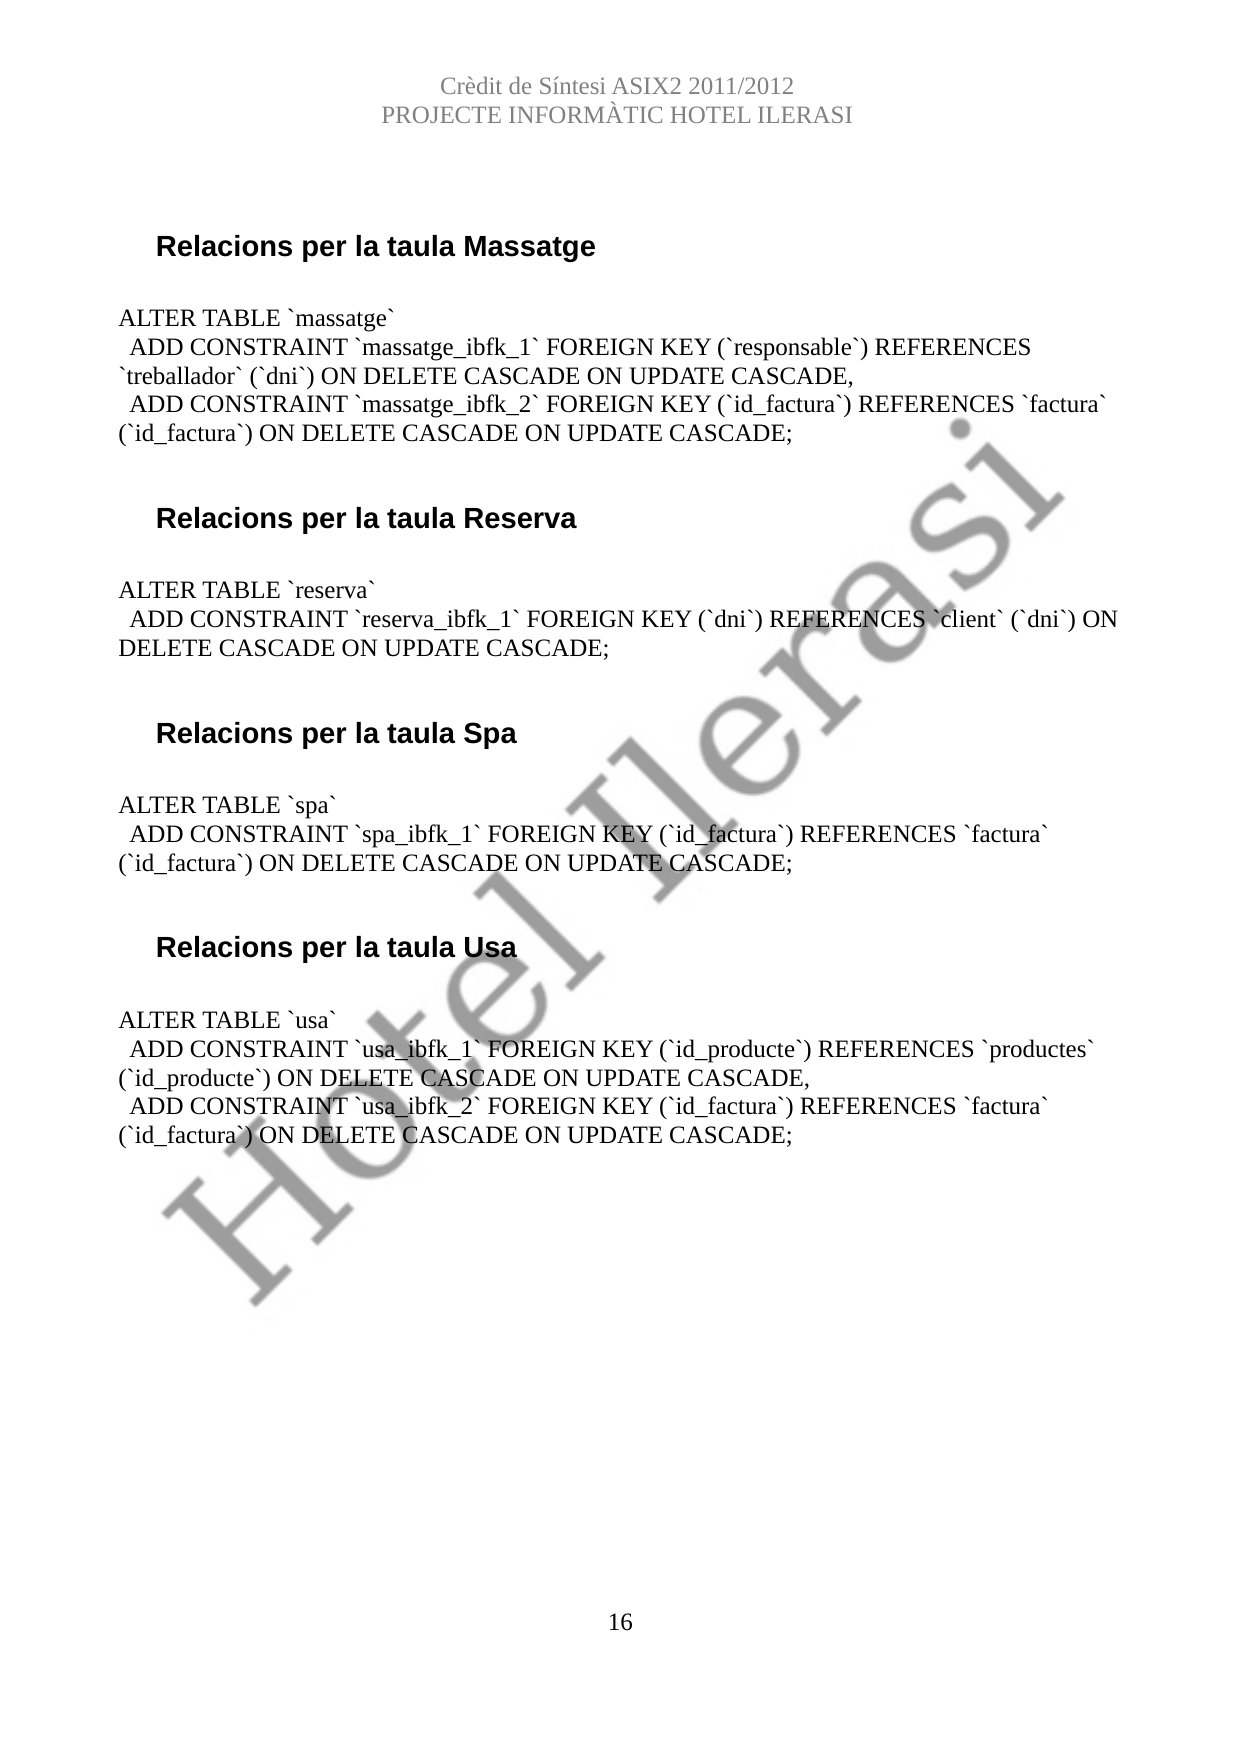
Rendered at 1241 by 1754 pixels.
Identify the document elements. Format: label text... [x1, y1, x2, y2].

text ADD CONSTRAINT `reserva_ibfk_1` FOREIGN KEY (`dni`) REFERENCES `client` (`dni`) ON DELETE CASCADE ON UPDATE CASCADE; [118, 604, 1122, 662]
text ADD CONSTRAINT `massatge_ibfk_2` FOREIGN KEY (`id_factura`) REFERENCES `factura` (`id_factura`) ON DELETE CASCADE ON UPDATE CASCADE; [118, 389, 1122, 447]
picture [220, 1149, 1021, 1254]
text ALTER TABLE `usa` [118, 1005, 1122, 1034]
text ADD CONSTRAINT `massatge_ibfk_1` FOREIGN KEY (`responsable`) REFERENCES `treballador` (`dni`) ON DELETE CASCADE ON UPDATE CASCADE, [118, 332, 1122, 389]
text ALTER TABLE `spa` [118, 790, 1122, 819]
text ADD CONSTRAINT `spa_ibfk_1` FOREIGN KEY (`id_factura`) REFERENCES `factura` (`id_factura`) ON DELETE CASCADE ON UPDATE CASCADE; [118, 819, 1122, 877]
picture [220, 534, 1021, 576]
picture [220, 877, 1021, 930]
text ALTER TABLE `massatge` [118, 303, 1122, 332]
picture [220, 453, 1021, 501]
picture [220, 964, 1021, 1005]
subtitle Relacions per la taula Massatge [156, 228, 1122, 262]
subtitle Relacions per la taula Reserva [156, 501, 1122, 534]
subtitle Relacions per la taula Usa [156, 930, 1122, 964]
picture [220, 749, 1021, 790]
subtitle Relacions per la taula Spa [156, 716, 1122, 749]
text ADD CONSTRAINT `usa_ibfk_2` FOREIGN KEY (`id_factura`) REFERENCES `factura` (`id_factura`) ON DELETE CASCADE ON UPDATE CASCADE; [118, 1091, 1122, 1149]
text ALTER TABLE `reserva` [118, 576, 1122, 604]
text ADD CONSTRAINT `usa_ibfk_1` FOREIGN KEY (`id_producte`) REFERENCES `productes` (`id_producte`) ON DELETE CASCADE ON UPDATE CASCADE, [118, 1034, 1122, 1091]
picture [220, 662, 1021, 716]
